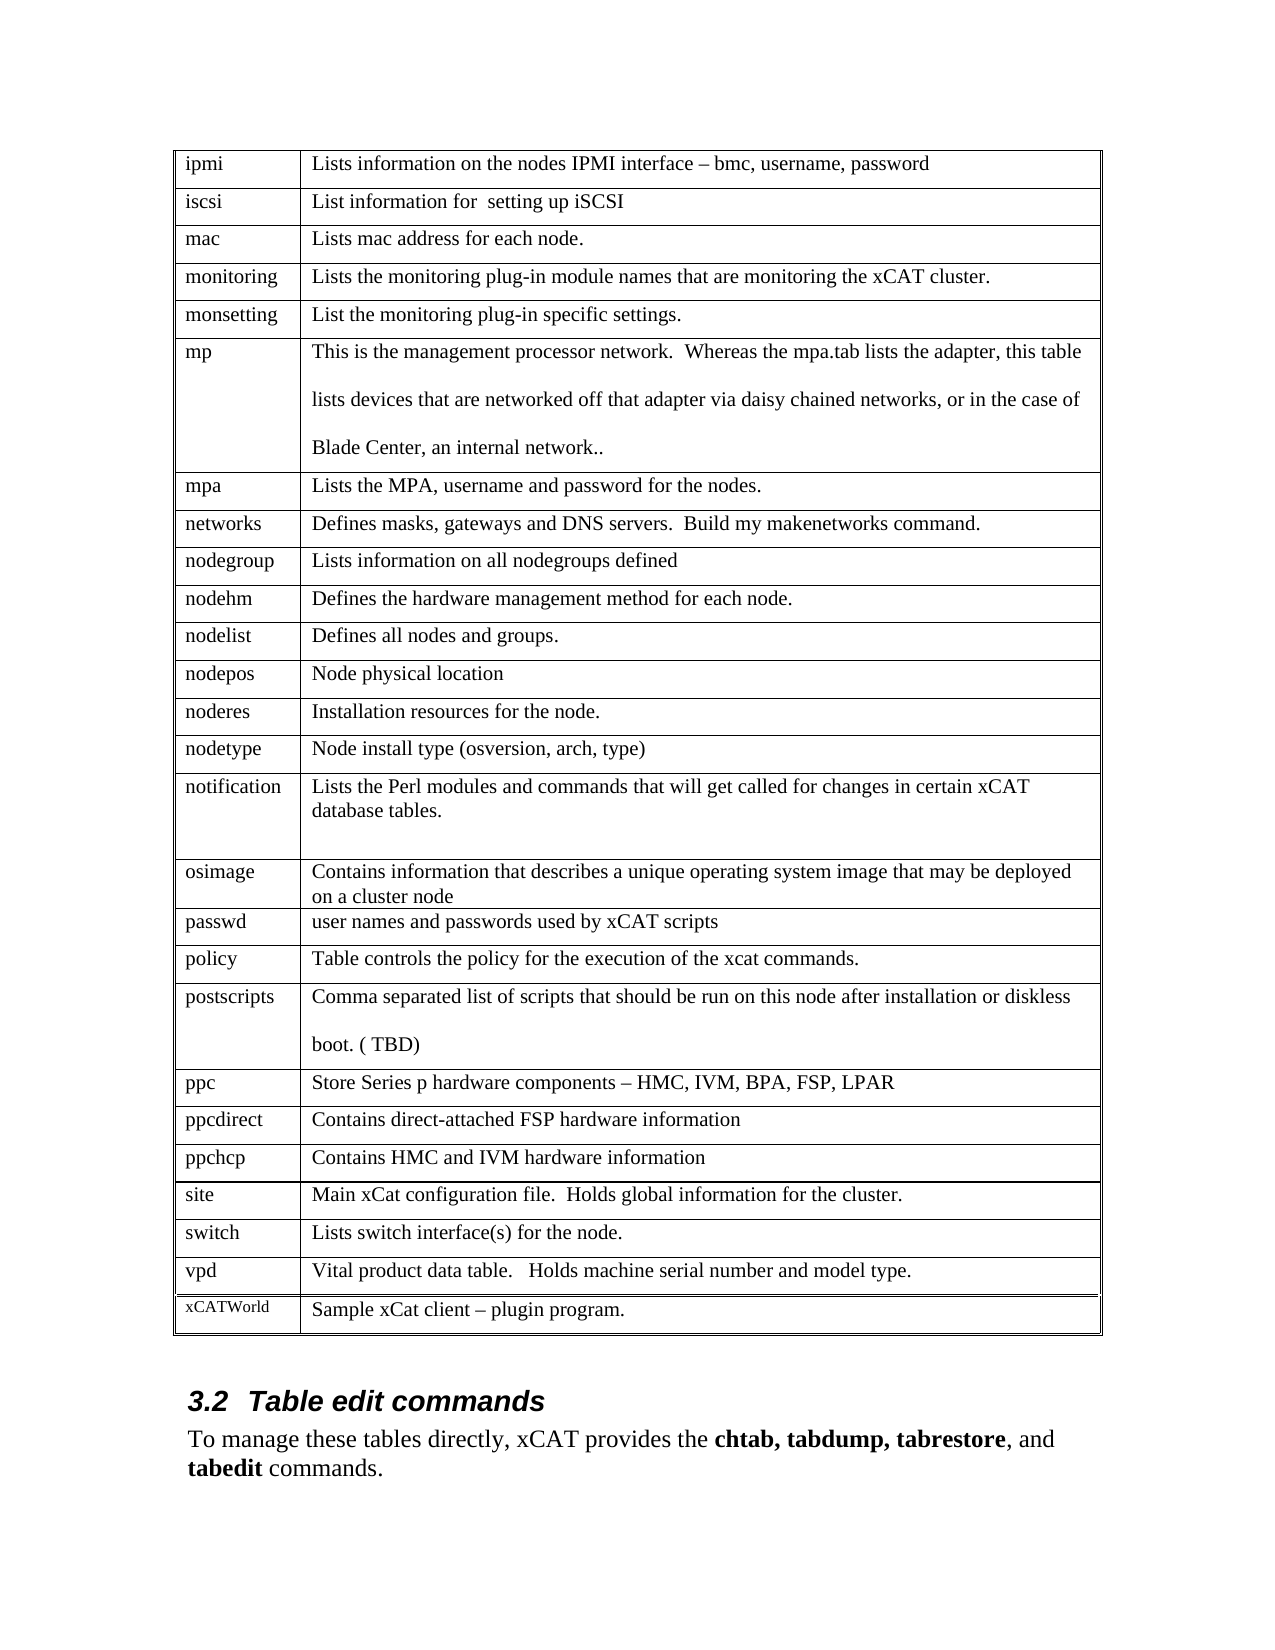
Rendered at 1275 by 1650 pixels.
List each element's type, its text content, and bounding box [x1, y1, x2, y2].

table_cell nodehm [176, 586, 300, 622]
table_cell Lists the Perl modules and commands that will get called for changes in certain xCAT database tables. [301, 774, 1100, 858]
table_cell ppcdirect [176, 1107, 300, 1144]
table_cell vpd [176, 1258, 300, 1294]
table_cell nodepos [176, 661, 300, 697]
table_cell List information for setting up iSCSI [301, 189, 1100, 225]
table_cell nodelist [176, 623, 300, 660]
table_cell ppchcp [176, 1145, 300, 1181]
table_cell Comma separated list of scripts that should be run on this node after installation or diskless boot. ( TBD) [301, 984, 1100, 1068]
table_cell Vital product data table. Holds machine serial number and model type. [301, 1258, 1100, 1294]
table_cell osimage [176, 860, 300, 908]
table_cell Defines all nodes and groups. [301, 623, 1100, 660]
table_cell noderes [176, 699, 300, 735]
table_cell user names and passwords used by xCAT scripts [301, 909, 1100, 945]
table_cell Contains HMC and IVM hardware information [301, 1145, 1100, 1181]
table_cell Defines the hardware management method for each node. [301, 586, 1100, 622]
table_cell mac [176, 226, 300, 263]
table_cell Lists switch interface(s) for the node. [301, 1220, 1100, 1257]
table_cell List the monitoring plug-in specific settings. [301, 301, 1100, 338]
table_cell monitoring [176, 264, 300, 300]
table_cell nodegroup [176, 548, 300, 585]
table_cell Defines masks, gateways and DNS servers. Build my makenetworks command. [301, 511, 1100, 547]
table_cell mp [176, 339, 300, 472]
table_cell Table controls the policy for the execution of the xcat commands. [301, 946, 1100, 983]
table_cell Lists information on all nodegroups defined [301, 548, 1100, 585]
table_cell switch [176, 1220, 300, 1257]
table_cell Lists information on the nodes IPMI interface – bmc, username, password [301, 151, 1100, 188]
table_cell notification [176, 774, 300, 858]
table_cell postscripts [176, 984, 300, 1068]
table_cell Installation resources for the node. [301, 699, 1100, 735]
text To manage these tables directly, xCAT provides the chtab, tabdump, tabrestore, and tabedit commands. [187, 1424, 1087, 1482]
table_cell Main xCat configuration file. Holds global information for the cluster. [301, 1183, 1100, 1219]
subtitle Table edit commands [187, 1384, 1087, 1418]
table_cell Node physical location [301, 661, 1100, 697]
table_cell Node install type (osversion, arch, type) [301, 736, 1100, 773]
table_cell monsetting [176, 301, 300, 338]
table_cell passwd [176, 909, 300, 945]
table_cell ppc [176, 1070, 300, 1106]
table_cell Lists mac address for each node. [301, 226, 1100, 263]
table_cell nodetype [176, 736, 300, 773]
table_cell Lists the monitoring plug-in module names that are monitoring the xCAT cluster. [301, 264, 1100, 300]
table_cell mpa [176, 473, 300, 509]
table_cell site [176, 1183, 300, 1219]
table_cell ipmi [176, 151, 300, 188]
table_cell This is the management processor network. Whereas the mpa.tab lists the adapter, this table lists devices that are networked off that adapter via daisy chained networks, or in the case of Blade Center, an internal network.. [301, 339, 1100, 472]
table_cell networks [176, 511, 300, 547]
table_cell Sample xCat client – plugin program. [301, 1294, 1101, 1333]
table_cell Store Series p hardware components – HMC, IVM, BPA, FSP, LPAR [301, 1070, 1100, 1106]
table_cell xCATWorld [174, 1294, 300, 1333]
table_cell iscsi [176, 189, 300, 225]
table_cell Contains direct-attached FSP hardware information [301, 1107, 1100, 1144]
table_cell policy [176, 946, 300, 983]
table_cell Contains information that describes a unique operating system image that may be deployed on a cluster node [301, 860, 1100, 908]
table_cell Lists the MPA, username and password for the nodes. [301, 473, 1100, 509]
